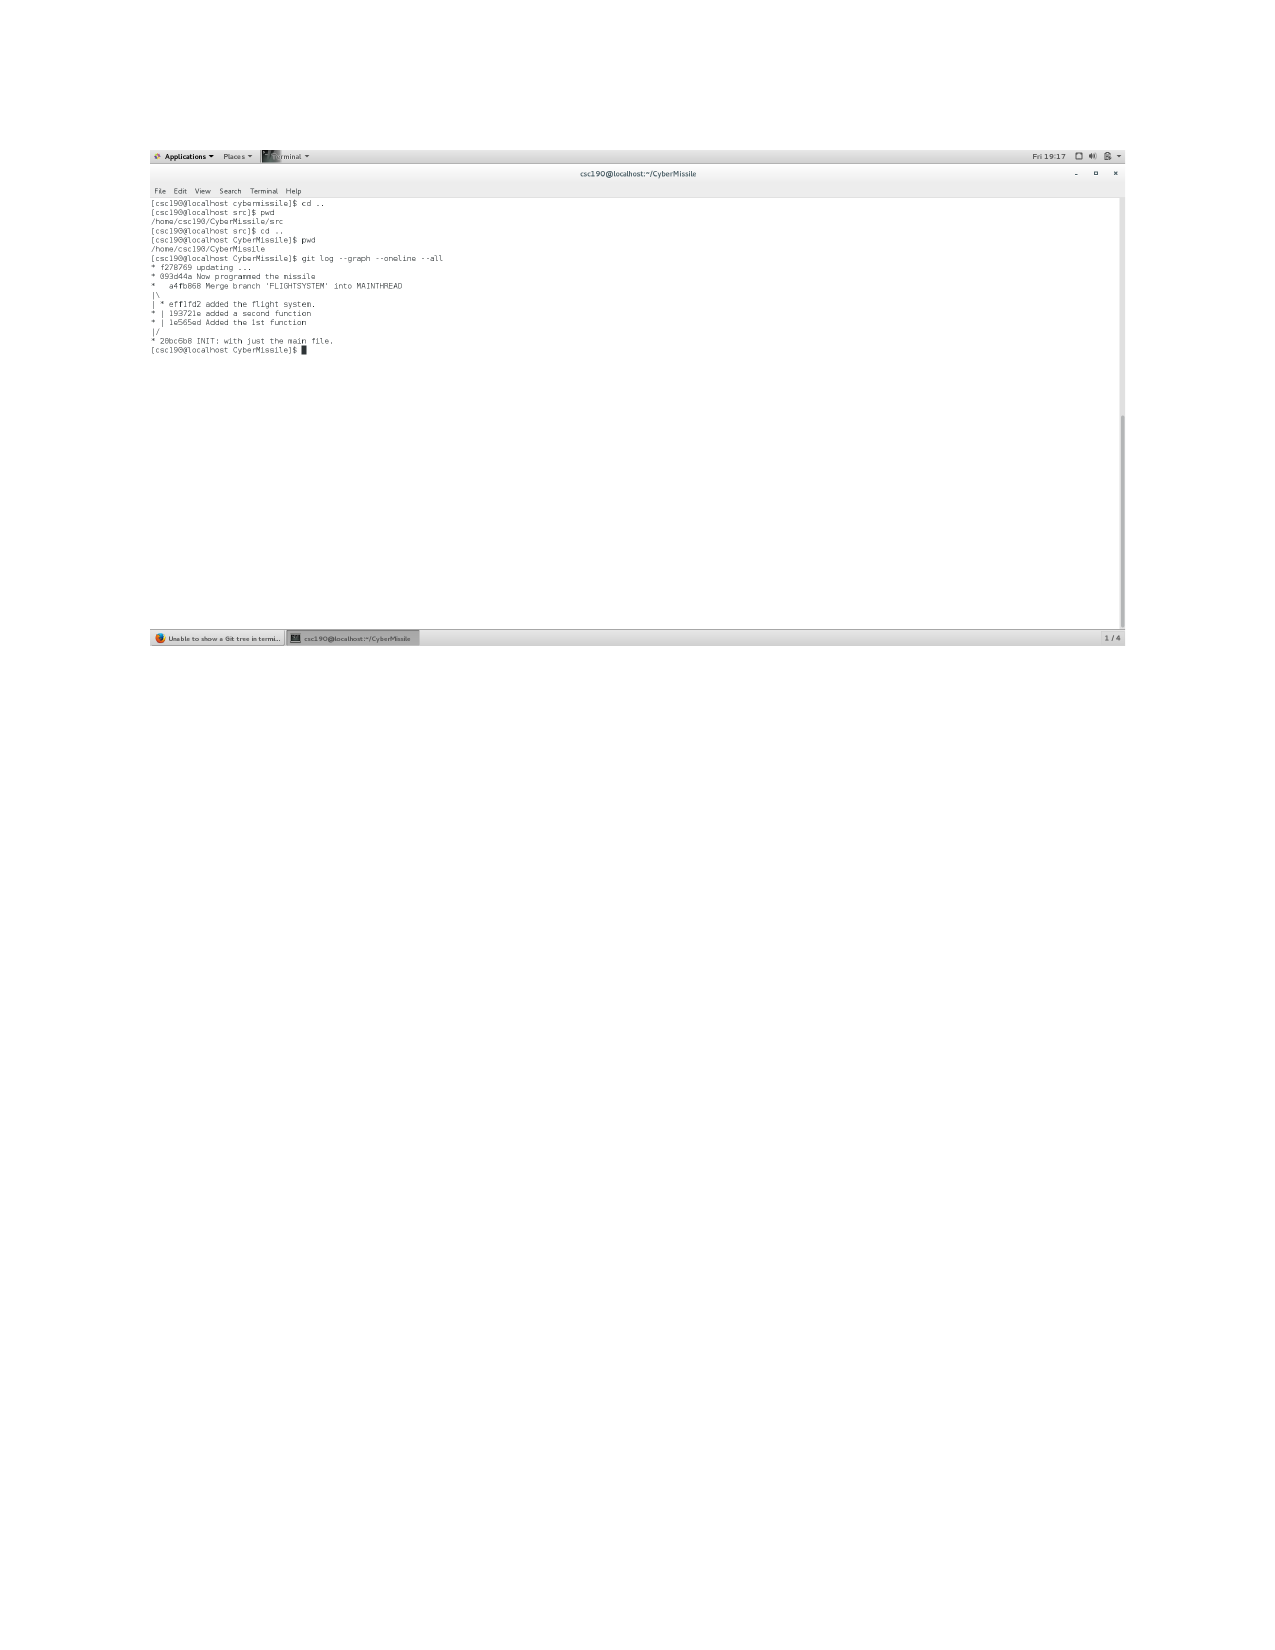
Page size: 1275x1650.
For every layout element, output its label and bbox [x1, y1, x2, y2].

picture [150, 150, 1125, 646]
